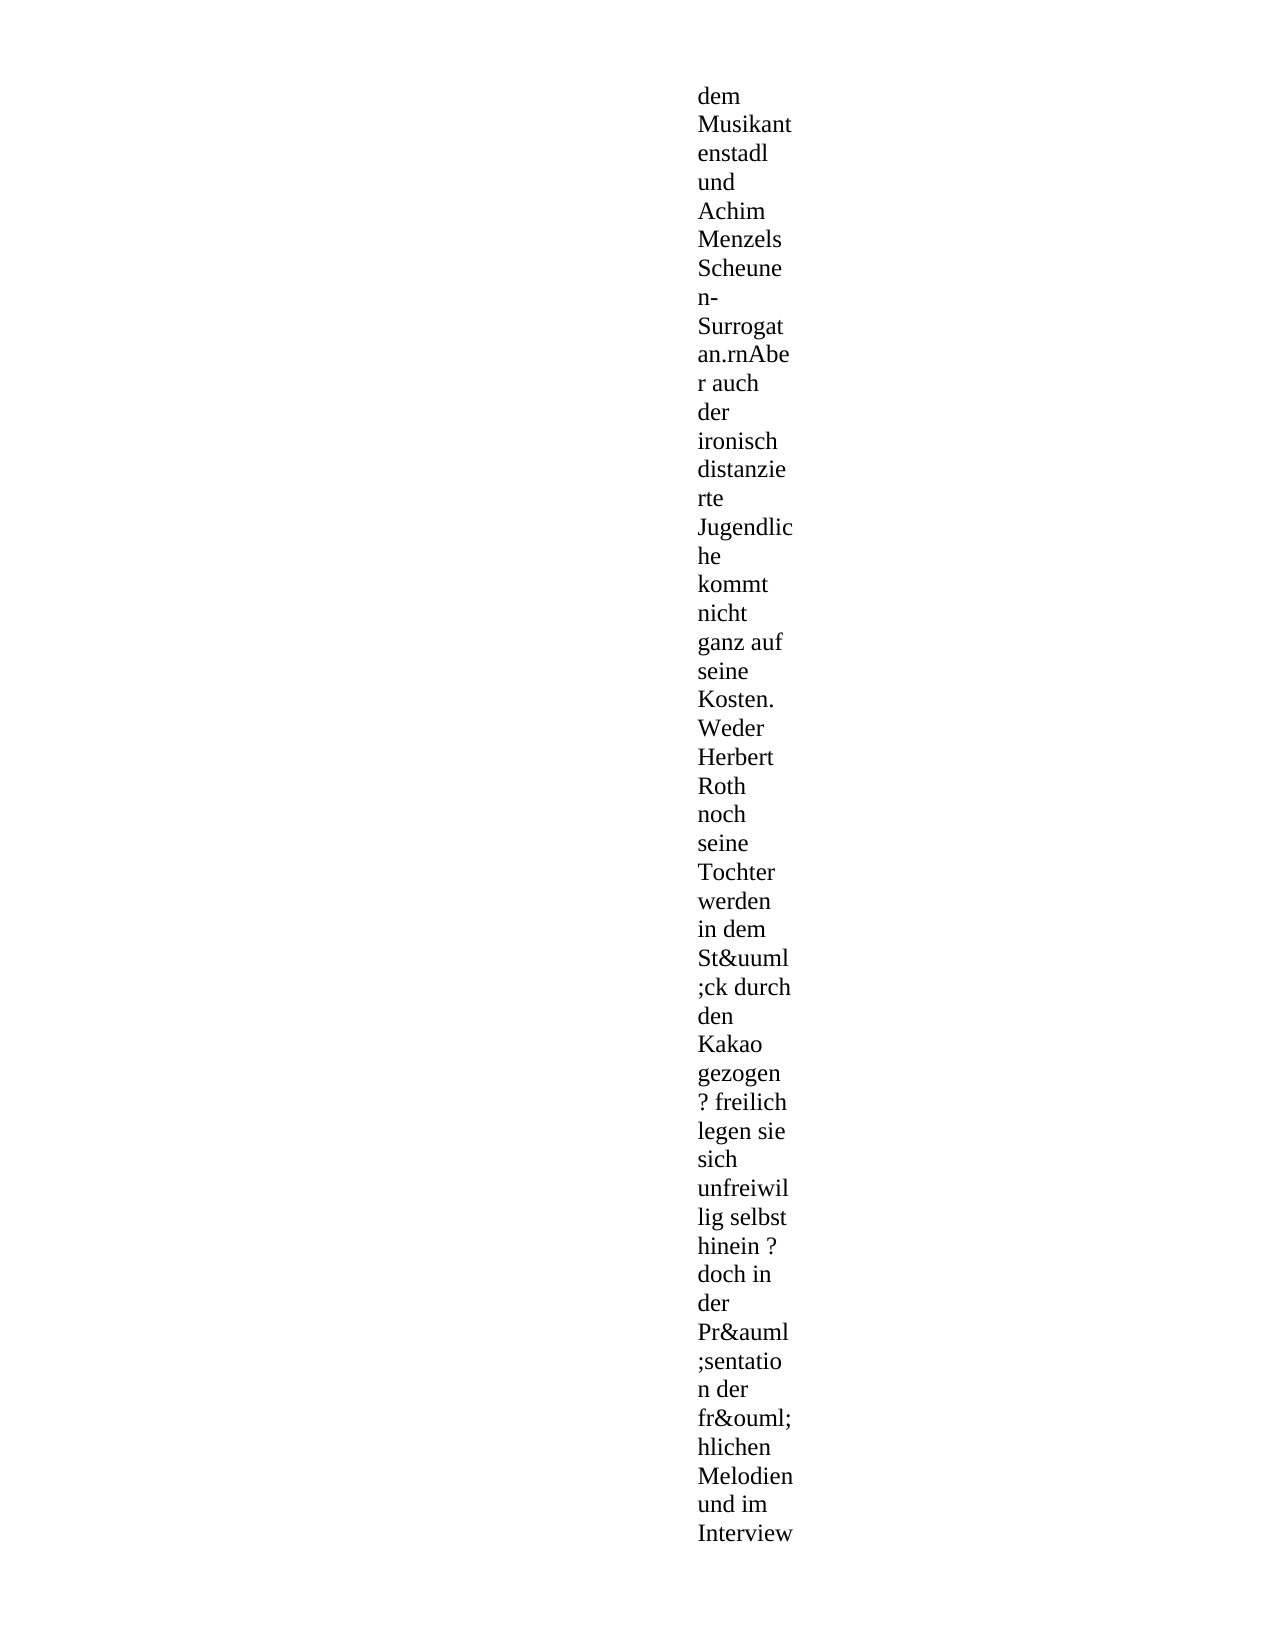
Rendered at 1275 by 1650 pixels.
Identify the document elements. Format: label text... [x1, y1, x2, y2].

table_cell [1017, 75, 1125, 1553]
table_cell [475, 75, 583, 1553]
table_cell dem Musikantenstadl und Achim Menzels Scheunen-Surrogat an.rnAber auch der ironisch distanzierte Jugendliche kommt nicht ganz auf seine Kosten. Weder Herbert Roth noch seine Tochter werden in dem St&uuml;ck durch den Kakao gezogen ? freilich legen sie sich unfreiwillig selbst hinein ? doch in der Pr&auml;sentation der fr&ouml;hlichen Melodien und im Interview [692, 75, 800, 1553]
table_cell [258, 75, 367, 1553]
table_cell [800, 75, 908, 1553]
table_cell [908, 75, 1017, 1553]
table_cell [367, 75, 475, 1553]
table_cell [150, 75, 258, 1553]
table_cell [583, 75, 692, 1553]
